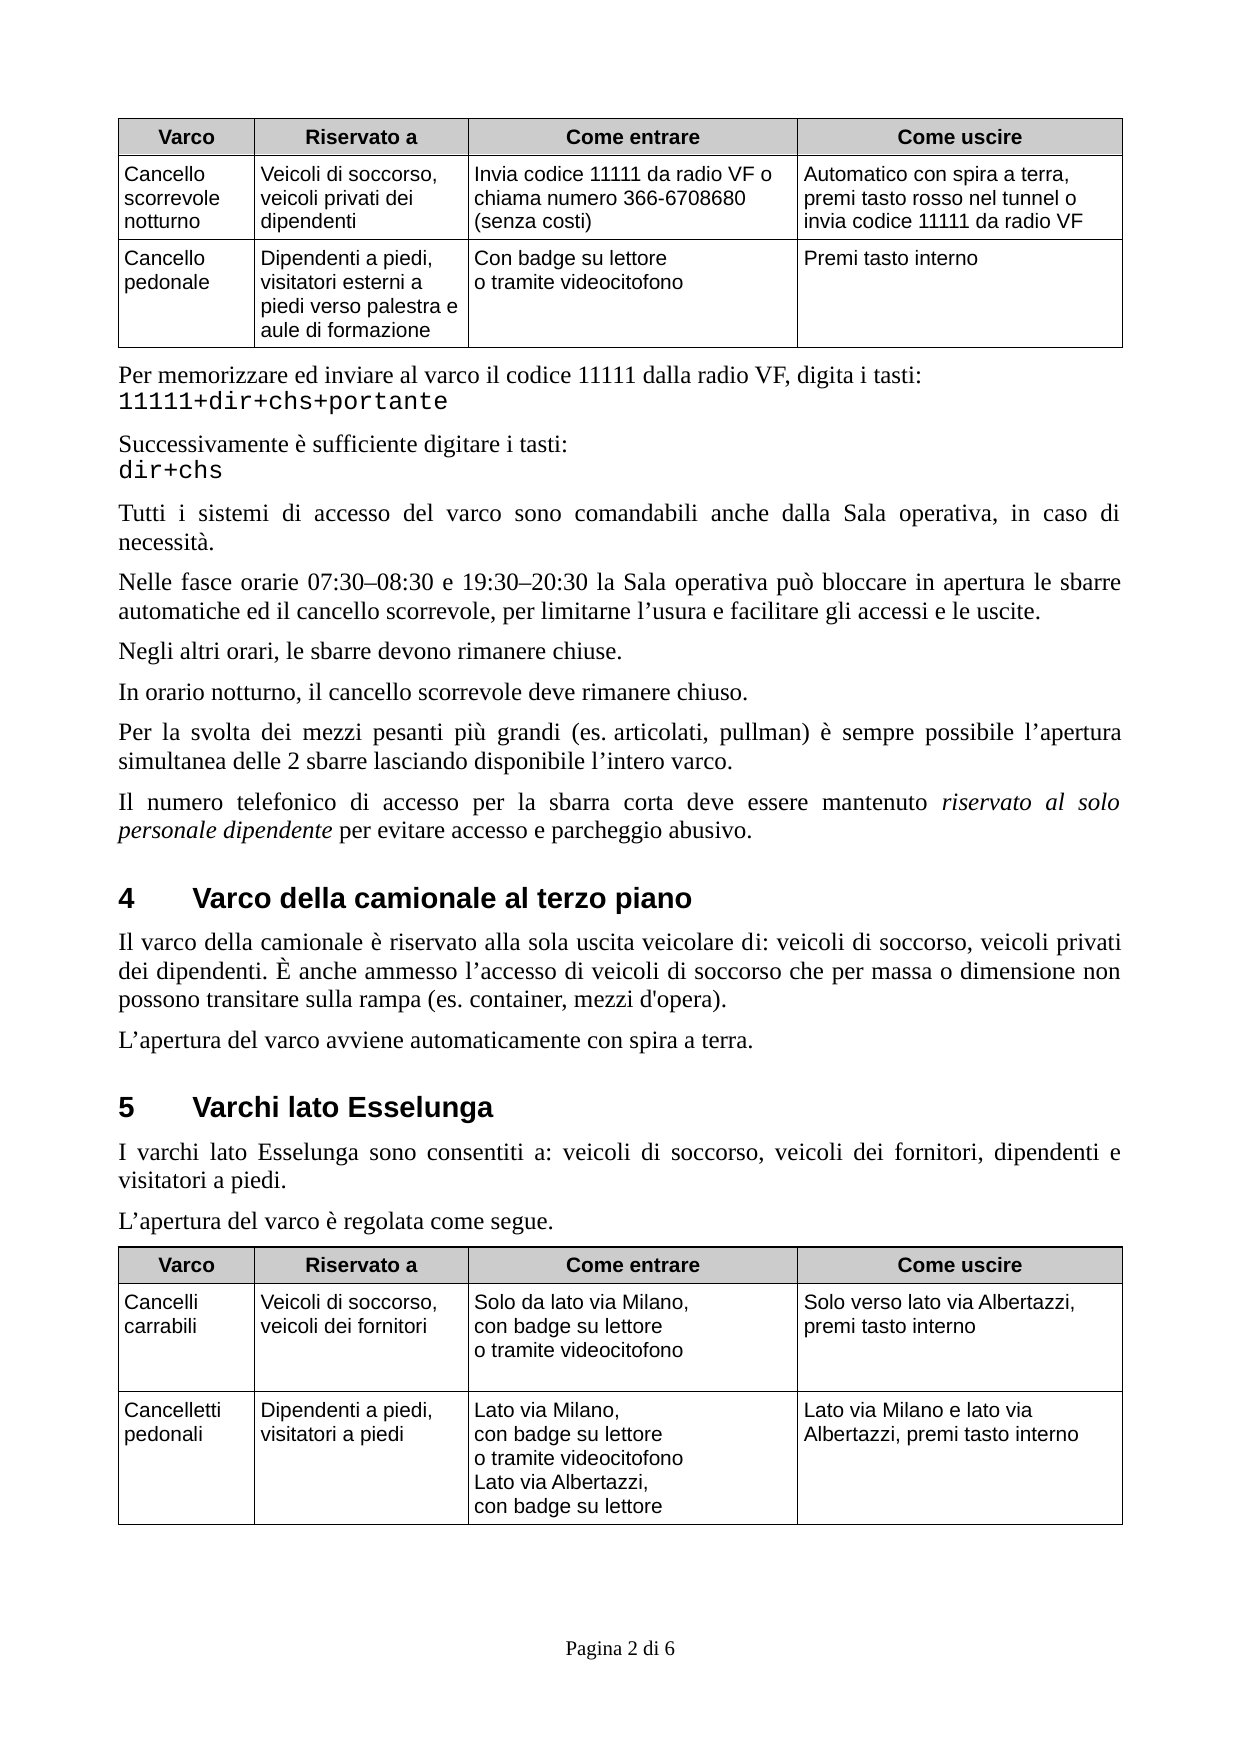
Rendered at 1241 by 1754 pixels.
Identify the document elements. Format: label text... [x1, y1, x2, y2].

text L’apertura del varco è regolata come segue. [118, 1206, 1122, 1234]
table_cell Lato via Milano, con badge su lettore o tramite videocitofono Lato via Albertazzi, con badge su lettore [469, 1392, 797, 1523]
text Il numero telefonico di accesso per la sbarra corta deve essere mantenuto riservato al solo personale dipendente per evitare accesso e parcheggio abusivo. [118, 787, 1122, 844]
table_cell Veicoli di soccorso, veicoli dei fornitori [255, 1284, 468, 1391]
table_cell Veicoli di soccorso, veicoli privati dei dipendenti [255, 156, 468, 239]
table_header Riservato a [255, 119, 468, 154]
table_cell Cancelletti pedonali [119, 1392, 254, 1523]
table_cell Cancello scorrevole notturno [119, 156, 254, 239]
table_cell Solo verso lato via Albertazzi, premi tasto interno [798, 1284, 1122, 1391]
text Per la svolta dei mezzi pesanti più grandi (es. articolati, pullman) è sempre possibile l’apertura simultanea delle 2 sbarre lasciando disponibile l’intero varco. [118, 717, 1122, 775]
text Nelle fasce orarie 07:30–08:30 e 19:30–20:30 la Sala operativa può bloccare in apertura le sbarre automatiche ed il cancello scorrevole, per limitarne l’usura e facilitare gli accessi e le uscite. [118, 567, 1122, 624]
table_cell Dipendenti a piedi, visitatori a piedi [255, 1392, 468, 1523]
table_header Riservato a [255, 1248, 468, 1283]
table_cell Invia codice 11111 da radio VF o chiama numero 366-6708680 (senza costi) [469, 156, 797, 239]
table_cell Solo da lato via Milano, con badge su lettore o tramite videocitofono [469, 1284, 797, 1391]
text Il varco della camionale è riservato alla sola uscita veicolare di: veicoli di soccorso, veicoli privati dei dipendenti. È anche ammesso l’accesso di veicoli di soccorso che per massa o dimensione non possono transitare sulla rampa (es. container, mezzi d'opera). [118, 927, 1122, 1013]
table_cell Premi tasto interno [798, 240, 1122, 347]
table_header Come uscire [798, 1248, 1122, 1283]
subtitle Varchi lato Esselunga [118, 1091, 1122, 1124]
table_cell Cancelli carrabili [119, 1284, 254, 1391]
subtitle Varco della camionale al terzo piano [118, 881, 1122, 914]
text Per memorizzare ed inviare al varco il codice 11111 dalla radio VF, digita i tasti: 11111+dir+chs+portante [118, 360, 1122, 417]
table_header Varco [119, 1248, 254, 1283]
table_cell Automatico con spira a terra, premi tasto rosso nel tunnel o invia codice 11111 da radio VF [798, 156, 1122, 239]
table_header Varco [119, 119, 254, 154]
text L’apertura del varco avviene automaticamente con spira a terra. [118, 1025, 1122, 1054]
text Successivamente è sufficiente digitare i tasti: dir+chs [118, 429, 1122, 486]
text Tutti i sistemi di accesso del varco sono comandabili anche dalla Sala operativa, in caso di necessità. [118, 498, 1122, 555]
table_header Come entrare [469, 119, 797, 154]
text I varchi lato Esselunga sono consentiti a: veicoli di soccorso, veicoli dei fornitori, dipendenti e visitatori a piedi. [118, 1137, 1122, 1194]
table_cell Cancello pedonale [119, 240, 254, 347]
table_cell Lato via Milano e lato via Albertazzi, premi tasto interno [798, 1392, 1122, 1523]
table_cell Con badge su lettore o tramite videocitofono [469, 240, 797, 347]
text Negli altri orari, le sbarre devono rimanere chiuse. [118, 636, 1122, 665]
table_cell Dipendenti a piedi, visitatori esterni a piedi verso palestra e aule di formazione [255, 240, 468, 347]
table_header Come uscire [798, 119, 1122, 154]
table_header Come entrare [469, 1248, 797, 1283]
text In orario notturno, il cancello scorrevole deve rimanere chiuso. [118, 677, 1122, 706]
